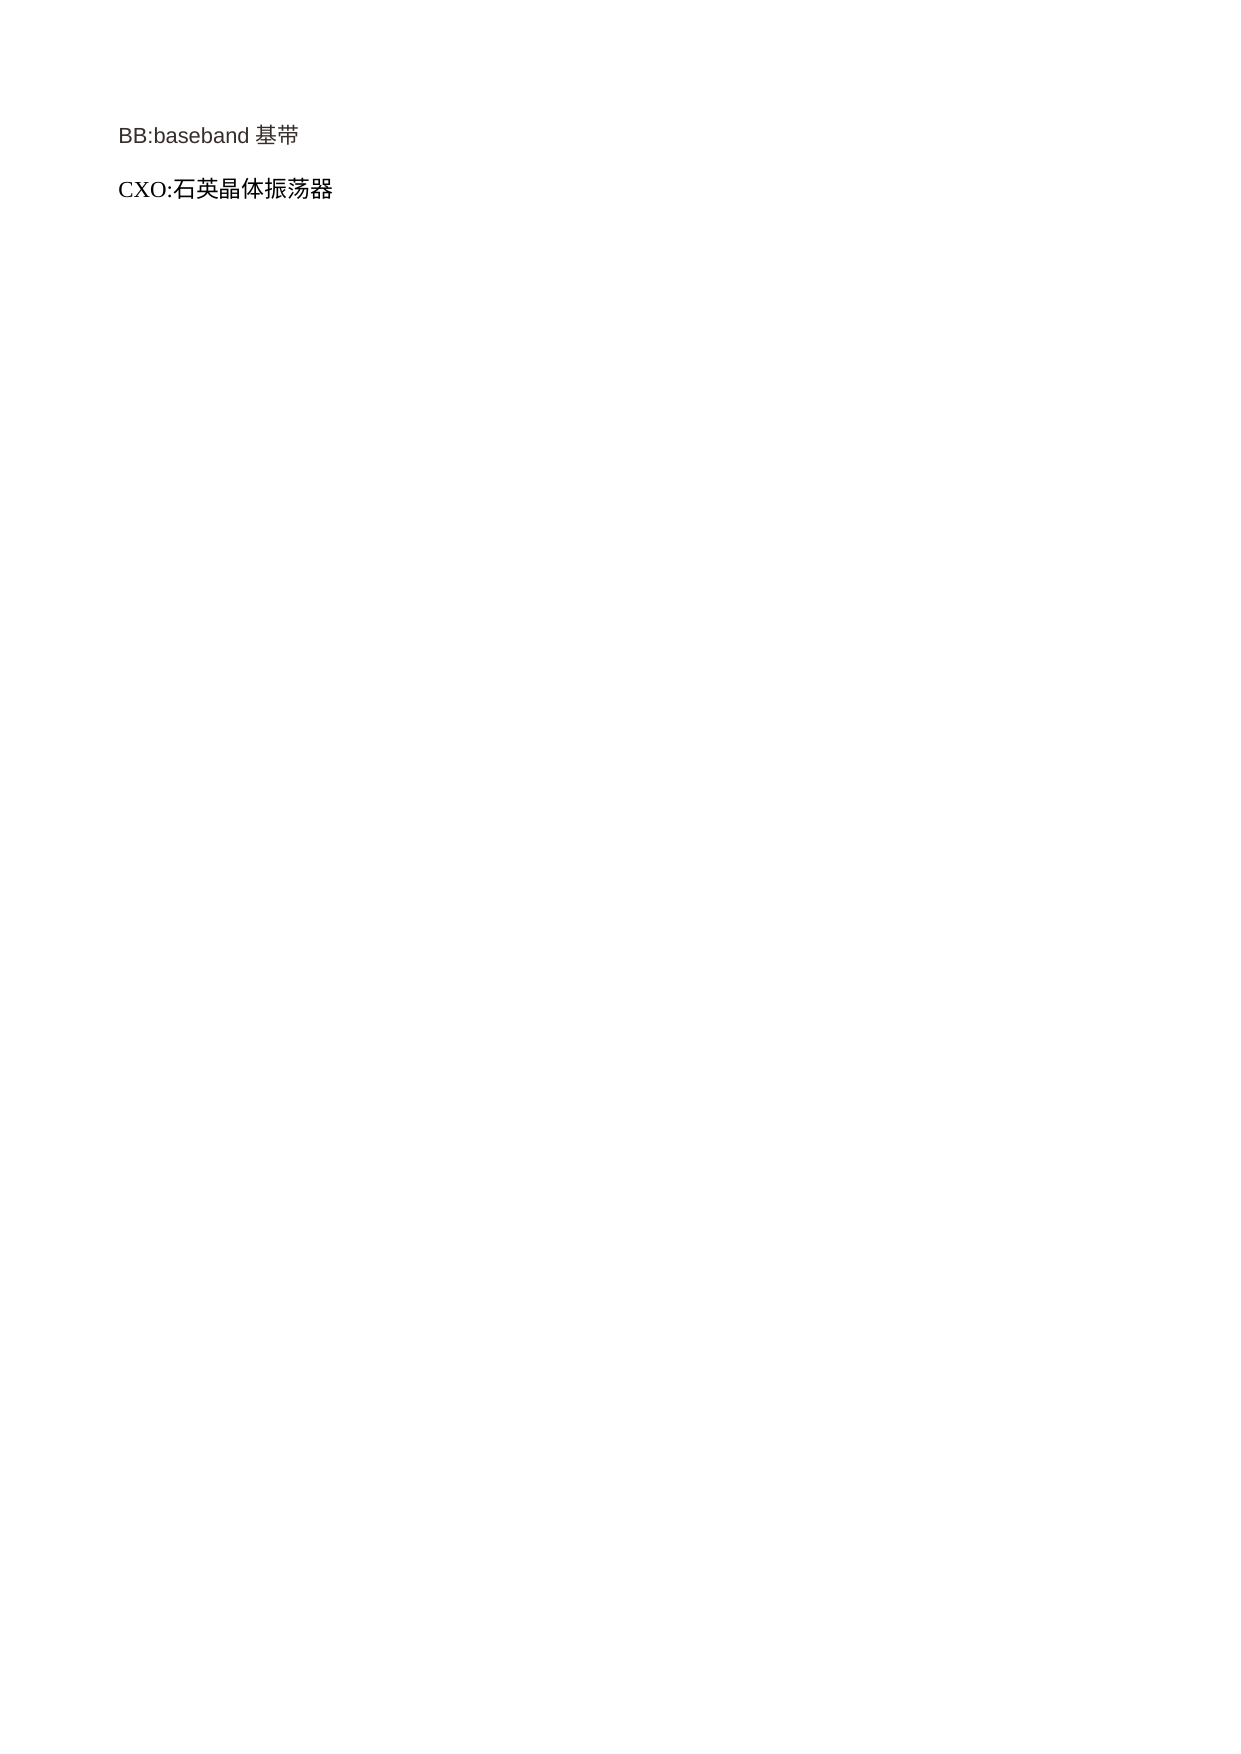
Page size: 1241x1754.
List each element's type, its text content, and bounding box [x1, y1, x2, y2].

text BB:baseband 基带 [118, 118, 1122, 150]
text CXO:石英晶体振荡器 [118, 171, 1122, 204]
